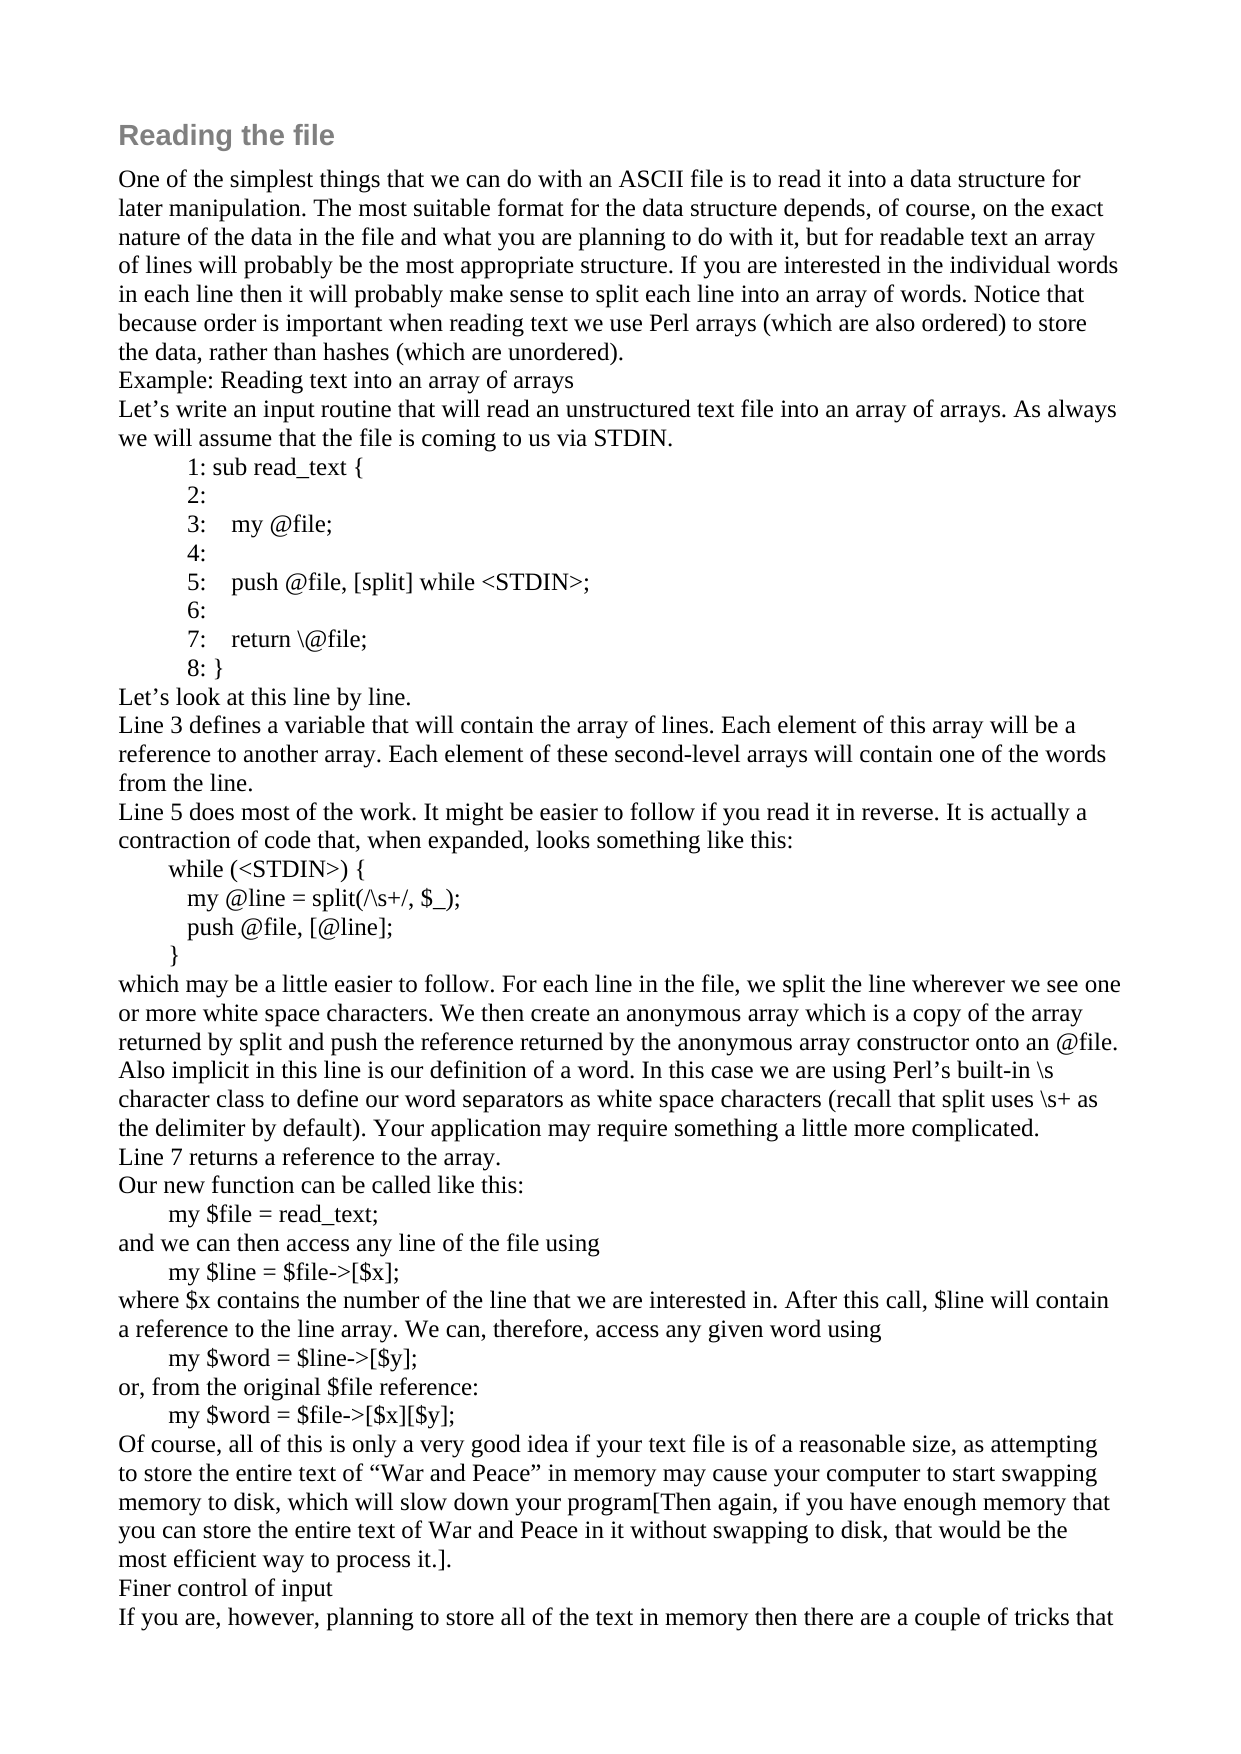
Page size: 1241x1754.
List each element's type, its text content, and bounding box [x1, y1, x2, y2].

text Also implicit in this line is our definition of a word. In this case we are using Perl’s built-in \s character class to define our word separators as white space characters (recall that split uses \s+ as the delimiter by default). Your application may require something a little more complicated. [118, 1055, 1122, 1142]
text 3: my @file; [118, 509, 1122, 538]
text while (<STDIN>) { [118, 854, 1122, 883]
text 5: push @file, [split] while <STDIN>; [118, 567, 1122, 595]
text my @line = split(/\s+/, $_); [118, 883, 1122, 912]
text my $word = $file->[$x][$y]; [118, 1400, 1122, 1429]
text } [118, 940, 1122, 969]
text 1: sub read_text { [118, 452, 1122, 480]
text 2: [118, 480, 1122, 509]
subtitle Reading the file [118, 118, 1122, 152]
text Of course, all of this is only a very good idea if your text file is of a reasonable size, as attempting to store the entire text of “War and Peace” in memory may cause your computer to start swapping memory to disk, which will slow down your program[Then again, if you have enough memory that you can store the entire text of War and Peace in it without swapping to disk, that would be the most efficient way to process it.]. [118, 1429, 1122, 1573]
text 8: } [118, 653, 1122, 682]
text Line 5 does most of the work. It might be easier to follow if you read it in reverse. It is actually a contraction of code that, when expanded, looks something like this: [118, 797, 1122, 854]
text or, from the original $file reference: [118, 1372, 1122, 1400]
text One of the simplest things that we can do with an ASCII file is to read it into a data structure for later manipulation. The most suitable format for the data structure depends, of course, on the exact nature of the data in the file and what you are planning to do with it, but for readable text an array of lines will probably be the most appropriate structure. If you are interested in the individual words in each line then it will probably make sense to split each line into an array of words. Notice that because order is important when reading text we use Perl arrays (which are also ordered) to store the data, rather than hashes (which are unordered). [118, 164, 1122, 365]
text my $word = $line->[$y]; [118, 1343, 1122, 1372]
text my $line = $file->[$x]; [118, 1257, 1122, 1285]
text push @file, [@line]; [118, 912, 1122, 940]
text 7: return \@file; [118, 624, 1122, 653]
text my $file = read_text; [118, 1199, 1122, 1228]
text If you are, however, planning to store all of the text in memory then there are a couple of tricks that [118, 1602, 1122, 1630]
text and we can then access any line of the file using [118, 1228, 1122, 1257]
text Line 7 returns a reference to the array. [118, 1142, 1122, 1170]
text Our new function can be called like this: [118, 1170, 1122, 1199]
text Example: Reading text into an array of arrays [118, 365, 1122, 394]
text Let’s look at this line by line. [118, 682, 1122, 710]
text where $x contains the number of the line that we are interested in. After this call, $line will contain a reference to the line array. We can, therefore, access any given word using [118, 1285, 1122, 1343]
text Let’s write an input routine that will read an unstructured text file into an array of arrays. As always we will assume that the file is coming to us via STDIN. [118, 394, 1122, 452]
text Finer control of input [118, 1573, 1122, 1602]
text 4: [118, 538, 1122, 567]
text Line 3 defines a variable that will contain the array of lines. Each element of this array will be a reference to another array. Each element of these second-level arrays will contain one of the words from the line. [118, 710, 1122, 797]
text 6: [118, 595, 1122, 624]
text which may be a little easier to follow. For each line in the file, we split the line wherever we see one or more white space characters. We then create an anonymous array which is a copy of the array returned by split and push the reference returned by the anonymous array constructor onto an @file. [118, 969, 1122, 1055]
